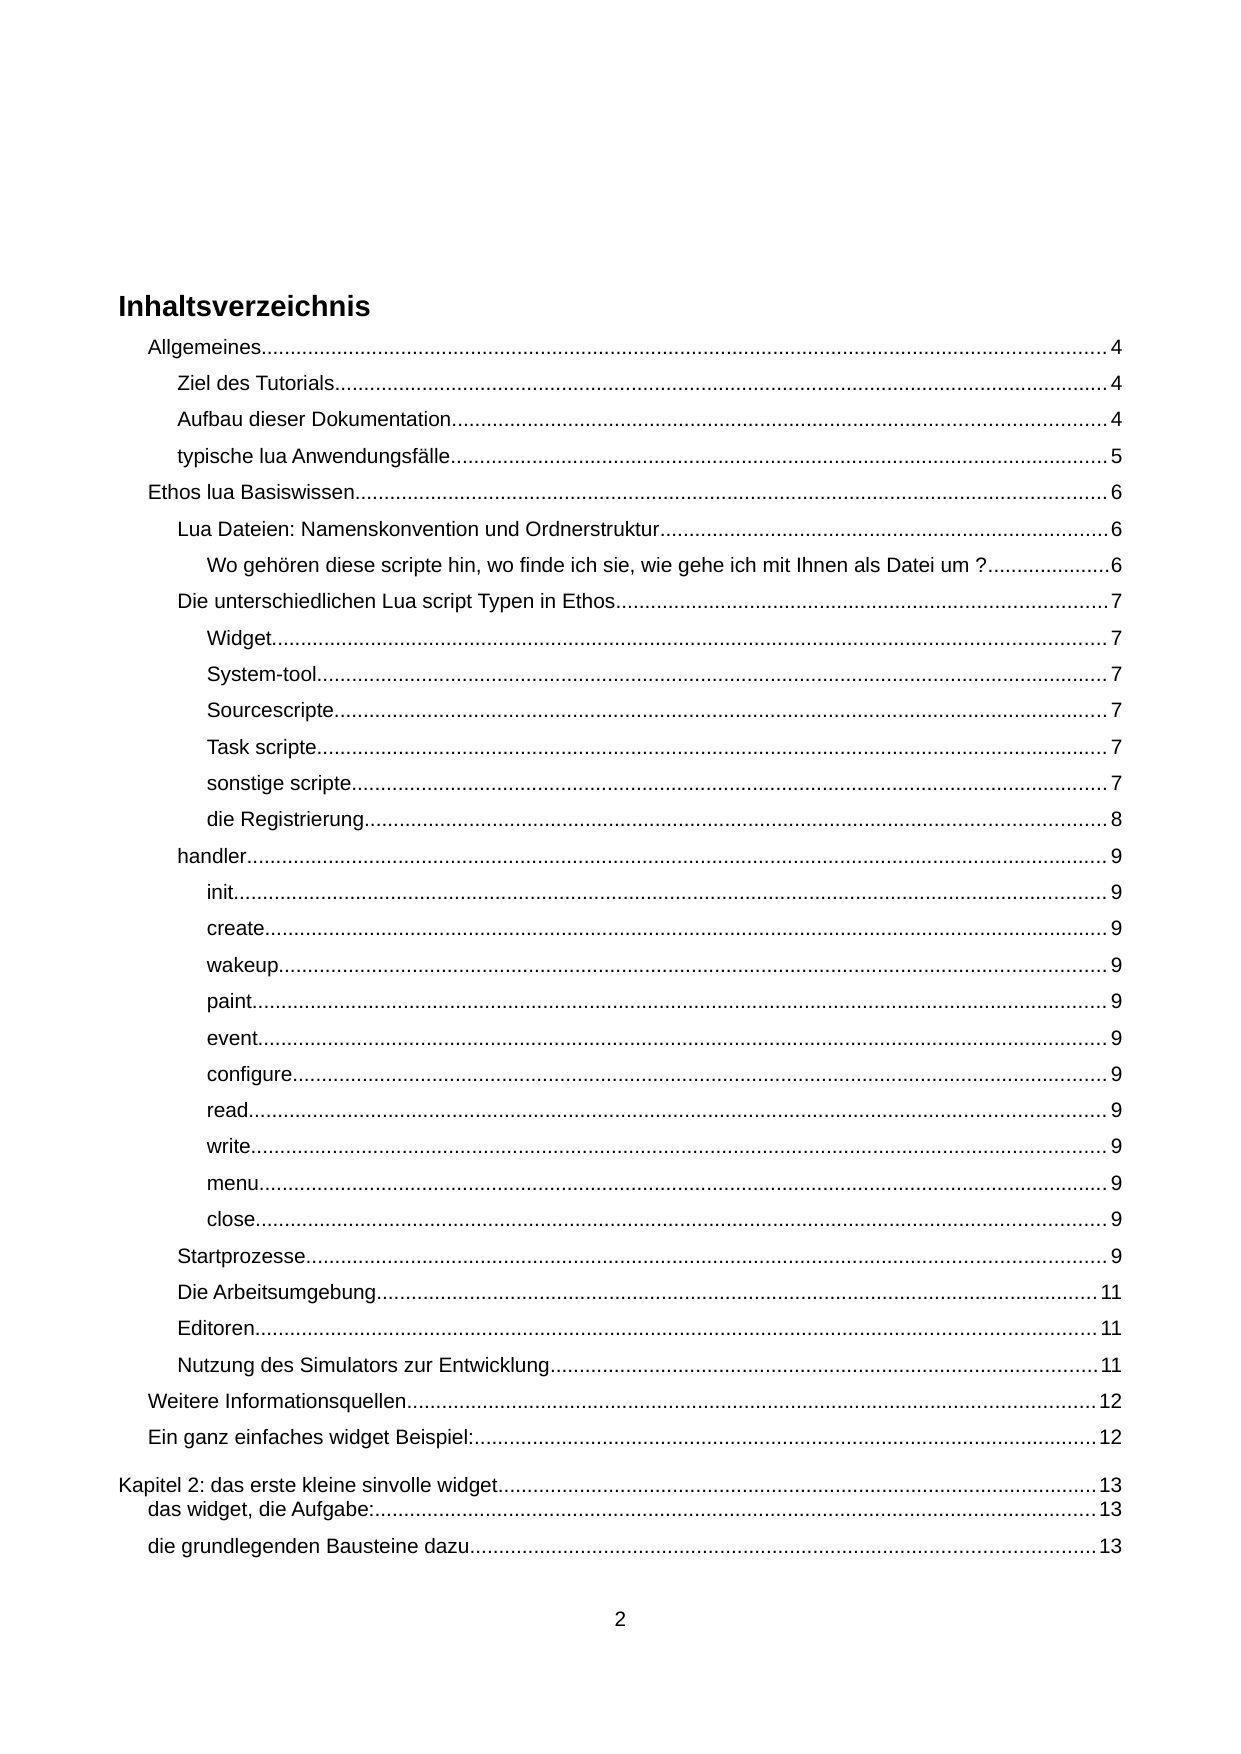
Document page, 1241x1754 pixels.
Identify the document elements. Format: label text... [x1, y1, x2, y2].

text die grundlegenden Bausteine dazu 13 [148, 1534, 1122, 1558]
text Ethos lua Basiswissen 6 [148, 480, 1122, 504]
text Die Arbeitsumgebung 11 [177, 1280, 1122, 1304]
text Allgemeines 4 [148, 334, 1122, 358]
text Kapitel 2: das erste kleine sinvolle widget 13 [118, 1473, 1122, 1497]
text Ein ganz einfaches widget Beispiel: 12 [148, 1425, 1122, 1449]
text Lua Dateien: Namenskonvention und Ordnerstruktur 6 [177, 516, 1122, 540]
text paint 9 [207, 989, 1122, 1013]
text Task scripte 7 [207, 734, 1122, 758]
text Aufbau dieser Dokumentation 4 [177, 407, 1122, 431]
text read 9 [207, 1098, 1122, 1122]
text Editoren 11 [177, 1316, 1122, 1340]
subtitle Inhaltsverzeichnis [118, 288, 1122, 322]
text wakeup 9 [207, 953, 1122, 977]
text Widget 7 [207, 625, 1122, 649]
text init 9 [207, 880, 1122, 904]
text die Registrierung 8 [207, 807, 1122, 831]
text Sourcescripte 7 [207, 698, 1122, 722]
text Wo gehören diese scripte hin, wo finde ich sie, wie gehe ich mit Ihnen als Datei um ? 6 [207, 553, 1122, 577]
text sonstige scripte 7 [207, 771, 1122, 795]
text write 9 [207, 1134, 1122, 1158]
text create 9 [207, 916, 1122, 940]
text handler 9 [177, 843, 1122, 867]
text typische lua Anwendungsfälle 5 [177, 444, 1122, 468]
text das widget, die Aufgabe: 13 [148, 1497, 1122, 1521]
text Nutzung des Simulators zur Entwicklung 11 [177, 1352, 1122, 1376]
text Die unterschiedlichen Lua script Typen in Ethos 7 [177, 589, 1122, 613]
text configure 9 [207, 1062, 1122, 1086]
text Ziel des Tutorials 4 [177, 371, 1122, 395]
text Weitere Informationsquellen 12 [148, 1389, 1122, 1413]
text System-tool 7 [207, 662, 1122, 686]
text event 9 [207, 1025, 1122, 1049]
text Startprozesse 9 [177, 1243, 1122, 1267]
text menu 9 [207, 1171, 1122, 1195]
text close 9 [207, 1207, 1122, 1231]
